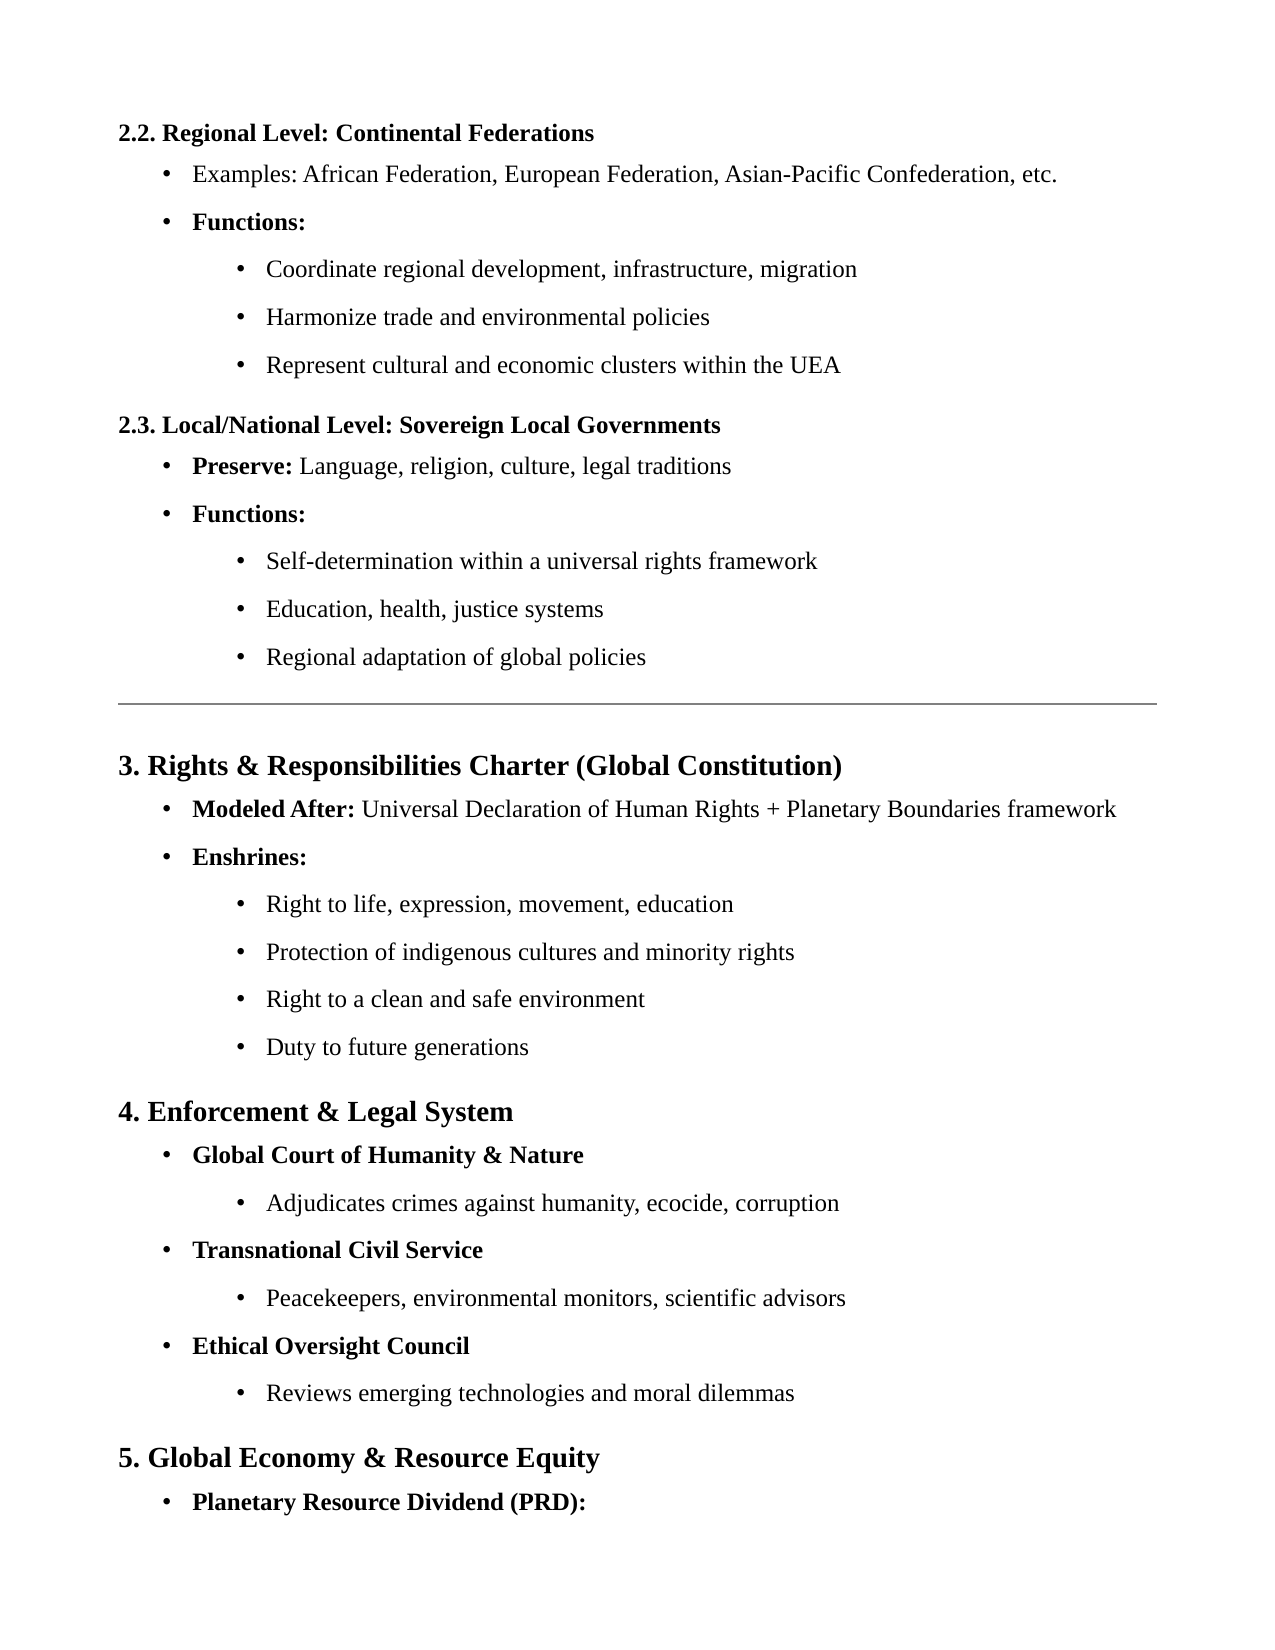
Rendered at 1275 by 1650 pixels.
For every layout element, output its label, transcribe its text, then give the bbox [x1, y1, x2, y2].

list Global Court of Humanity & Nature [162, 1140, 1157, 1169]
list Peacekeepers, environmental monitors, scientific advisors [236, 1283, 1157, 1312]
list Duty to future generations [236, 1032, 1157, 1061]
list Planetary Resource Dividend (PRD): [162, 1487, 1157, 1515]
subtitle 3. Rights & Responsibilities Charter (Global Constitution) [118, 748, 1157, 782]
subtitle 5. Global Economy & Resource Equity [118, 1441, 1157, 1474]
subtitle 2.2. Regional Level: Continental Federations [118, 118, 1157, 147]
list Preserve: Language, religion, culture, legal traditions [162, 451, 1157, 480]
list Reviews emerging technologies and moral dilemmas [236, 1378, 1157, 1407]
list Education, health, justice systems [236, 594, 1157, 623]
list Adjudicates crimes against humanity, ecocide, corruption [236, 1188, 1157, 1217]
subtitle 2.3. Local/National Level: Sovereign Local Governments [118, 410, 1157, 439]
list Transnational Civil Service [162, 1236, 1157, 1264]
list Right to a clean and safe environment [236, 984, 1157, 1013]
list Examples: African Federation, European Federation, Asian-Pacific Confederation, etc. [162, 159, 1157, 188]
list Represent cultural and economic clusters within the UEA [236, 350, 1157, 378]
list Functions: [162, 207, 1157, 236]
list Enshrines: [162, 842, 1157, 870]
list Regional adaptation of global policies [236, 642, 1157, 670]
subtitle 4. Enforcement & Legal System [118, 1094, 1157, 1128]
list Ethical Oversight Council [162, 1331, 1157, 1359]
list Self-determination within a universal rights framework [236, 546, 1157, 575]
list Functions: [162, 499, 1157, 527]
list Coordinate regional development, infrastructure, migration [236, 254, 1157, 283]
list Right to life, expression, movement, education [236, 889, 1157, 918]
list Harmonize trade and environmental policies [236, 302, 1157, 331]
list Modeled After: Universal Declaration of Human Rights + Planetary Boundaries framework [162, 794, 1157, 823]
list Protection of indigenous cultures and minority rights [236, 937, 1157, 966]
